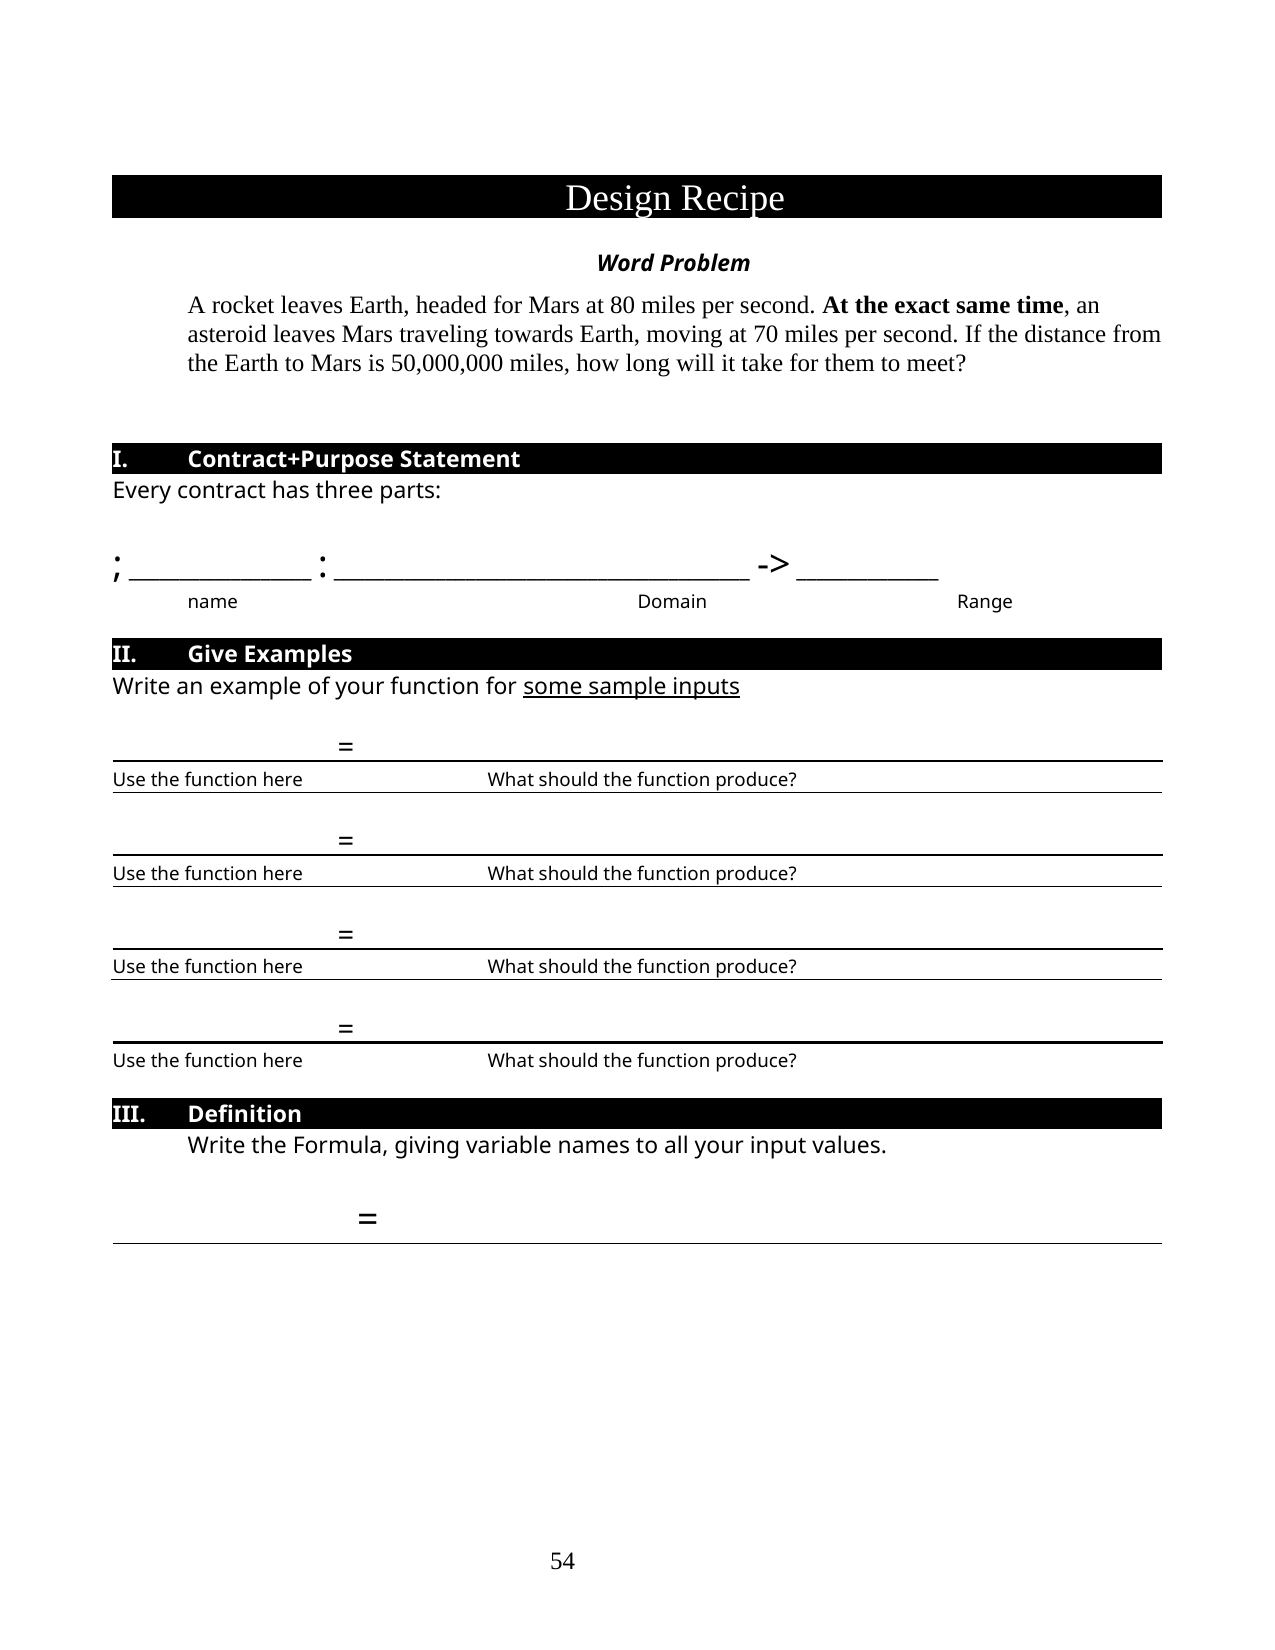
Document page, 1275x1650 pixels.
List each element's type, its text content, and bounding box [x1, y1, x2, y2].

subtitle Design Recipe [112, 175, 1162, 218]
subtitle Definition [112, 1098, 1162, 1129]
text Word Problem [187, 247, 1162, 278]
text [112, 855, 1162, 860]
subtitle Contract+Purpose Statement [112, 443, 1162, 474]
text Use the function here What should the function produce? [112, 1048, 1162, 1073]
text = [112, 1008, 1162, 1041]
text = [112, 820, 1162, 854]
text name Domain Range [112, 588, 1162, 613]
text ; __________________ : _________________________________________ -> ______________ [112, 537, 1162, 588]
text [112, 761, 1162, 766]
text A rocket leaves Earth, headed for Mars at 80 miles per second. At the exact same time, an asteroid leaves Mars traveling towards Earth, moving at 70 miles per second. If the distance from the Earth to Mars is 50,000,000 miles, how long will it take for them to meet? [187, 291, 1162, 377]
text = [112, 726, 1162, 760]
text [112, 1042, 1162, 1048]
text Use the function here What should the function produce? [112, 954, 1162, 979]
text = [112, 914, 1162, 948]
text [112, 949, 1162, 954]
text Every contract has three parts: [112, 474, 1162, 506]
subtitle Give Examples [112, 638, 1162, 670]
text = [112, 1192, 1162, 1243]
text Write an example of your function for some sample inputs [112, 670, 1162, 701]
list Write the Formula, giving variable names to all your input values. [150, 1129, 1162, 1161]
text Use the function here What should the function produce? [112, 766, 1162, 792]
text Use the function here What should the function produce? [112, 860, 1162, 886]
